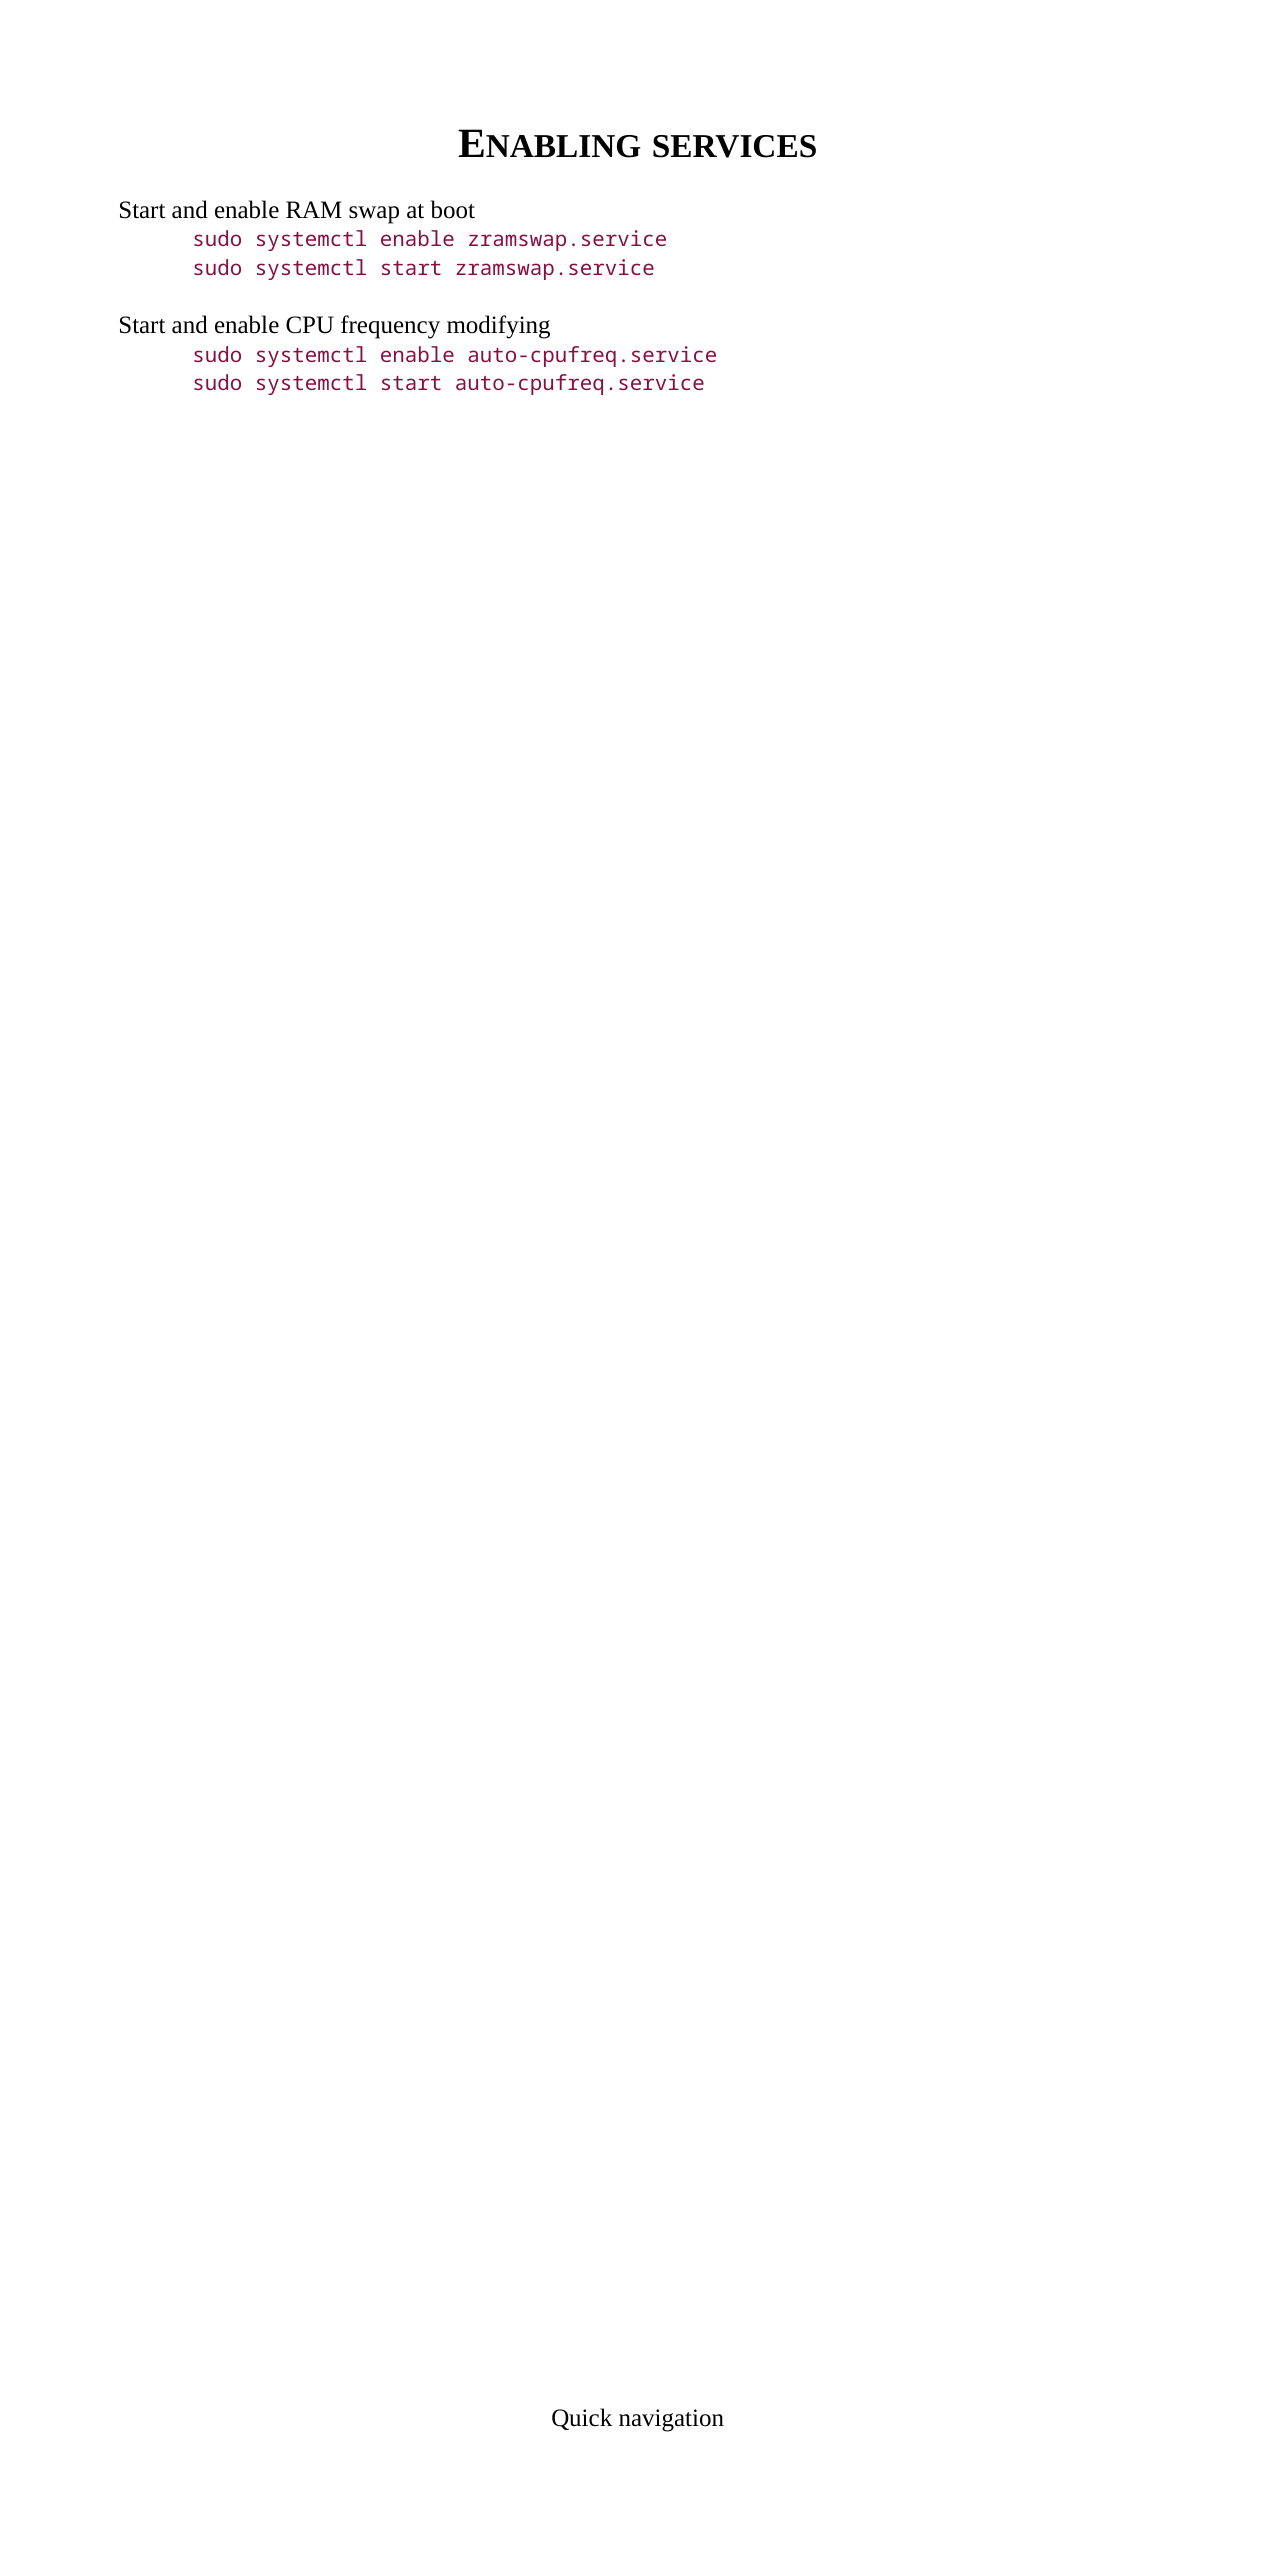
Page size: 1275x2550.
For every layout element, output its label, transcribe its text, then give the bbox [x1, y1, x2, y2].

text Enabling services [118, 118, 1157, 166]
text sudo systemctl enable zramswap.service [118, 223, 1157, 253]
text Start and enable CPU frequency modifying [118, 310, 1157, 339]
text sudo systemctl start zramswap.service [118, 253, 1157, 281]
text Start and enable RAM swap at boot [118, 195, 1157, 223]
text sudo systemctl start auto-cpufreq.service [118, 368, 1157, 397]
text sudo systemctl enable auto-cpufreq.service [118, 339, 1157, 368]
